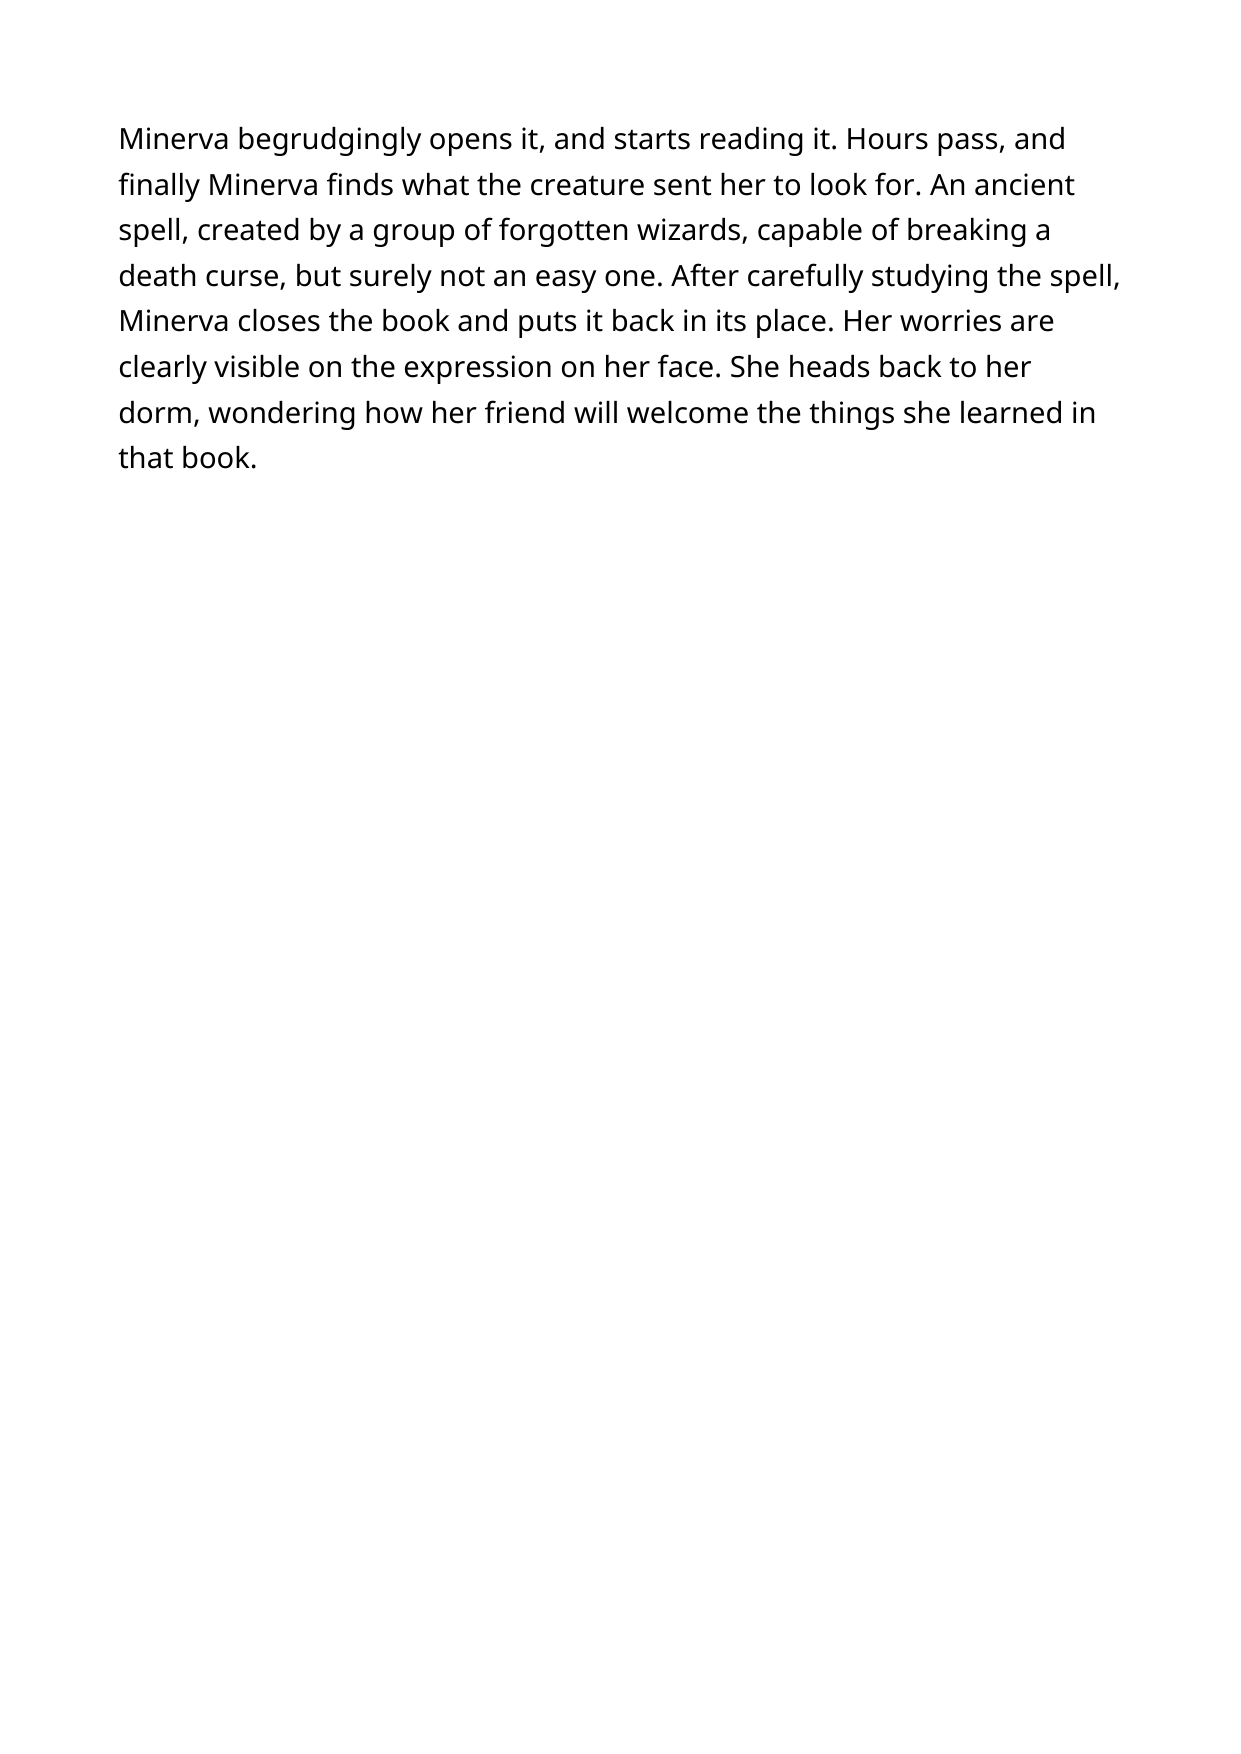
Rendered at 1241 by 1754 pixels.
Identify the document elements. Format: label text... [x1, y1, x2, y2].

text Minerva begrudgingly opens it, and starts reading it. Hours pass, and finally Minerva finds what the creature sent her to look for. An ancient spell, created by a group of forgotten wizards, capable of breaking a death curse, but surely not an easy one. After carefully studying the spell, Minerva closes the book and puts it back in its place. Her worries are clearly visible on the expression on her face. She heads back to her dorm, wondering how her friend will welcome the things she learned in that book. [118, 118, 1122, 477]
